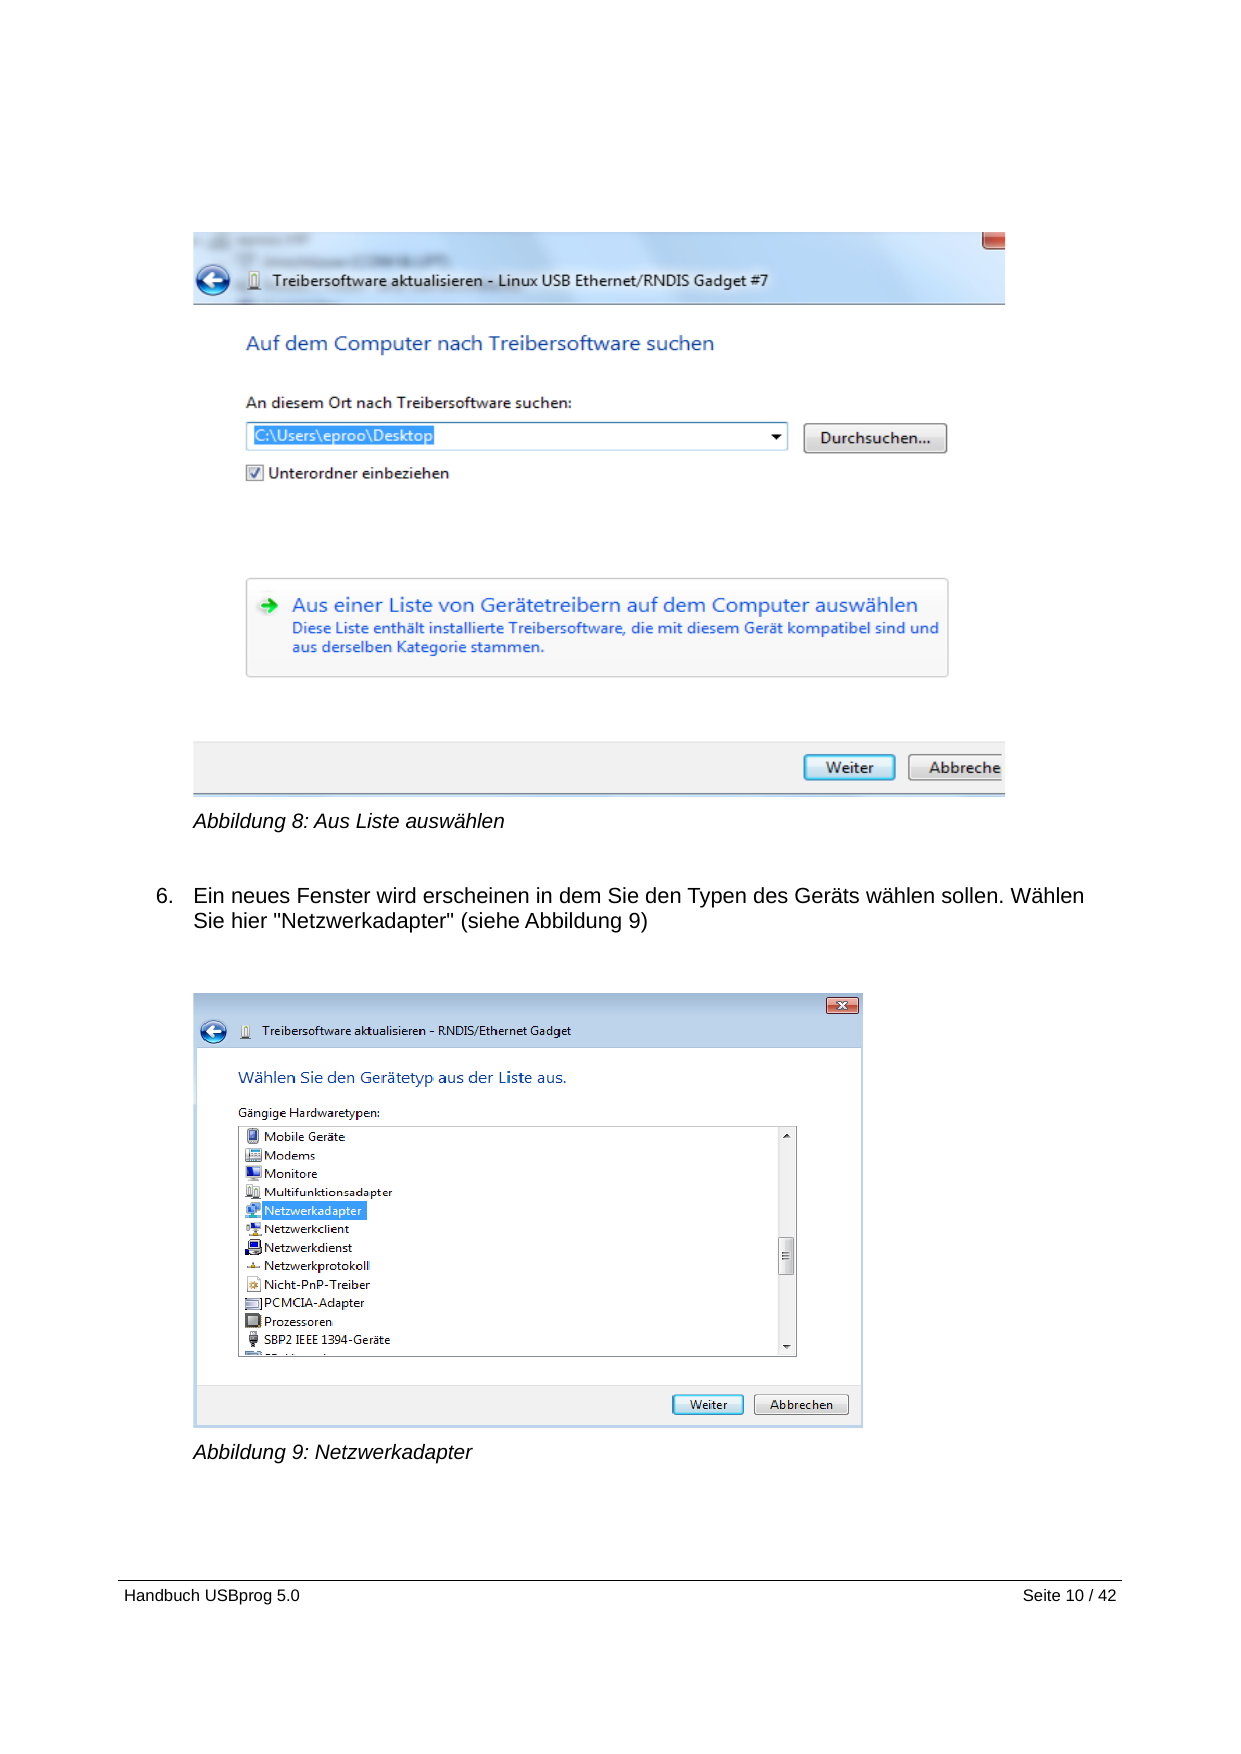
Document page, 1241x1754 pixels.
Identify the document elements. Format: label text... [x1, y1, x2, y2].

list Abbildung 8: Aus Liste auswählen [193, 797, 1005, 833]
list Ein neues Fenster wird erscheinen in dem Sie den Typen des Geräts wählen sollen. Wählen Sie hier "Netzwerkadapter" (siehe Abbildung 9) [156, 883, 1122, 1464]
picture [193, 232, 1006, 797]
picture [193, 993, 863, 1428]
list Abbildung 9: Netzwerkadapter [193, 1428, 863, 1464]
